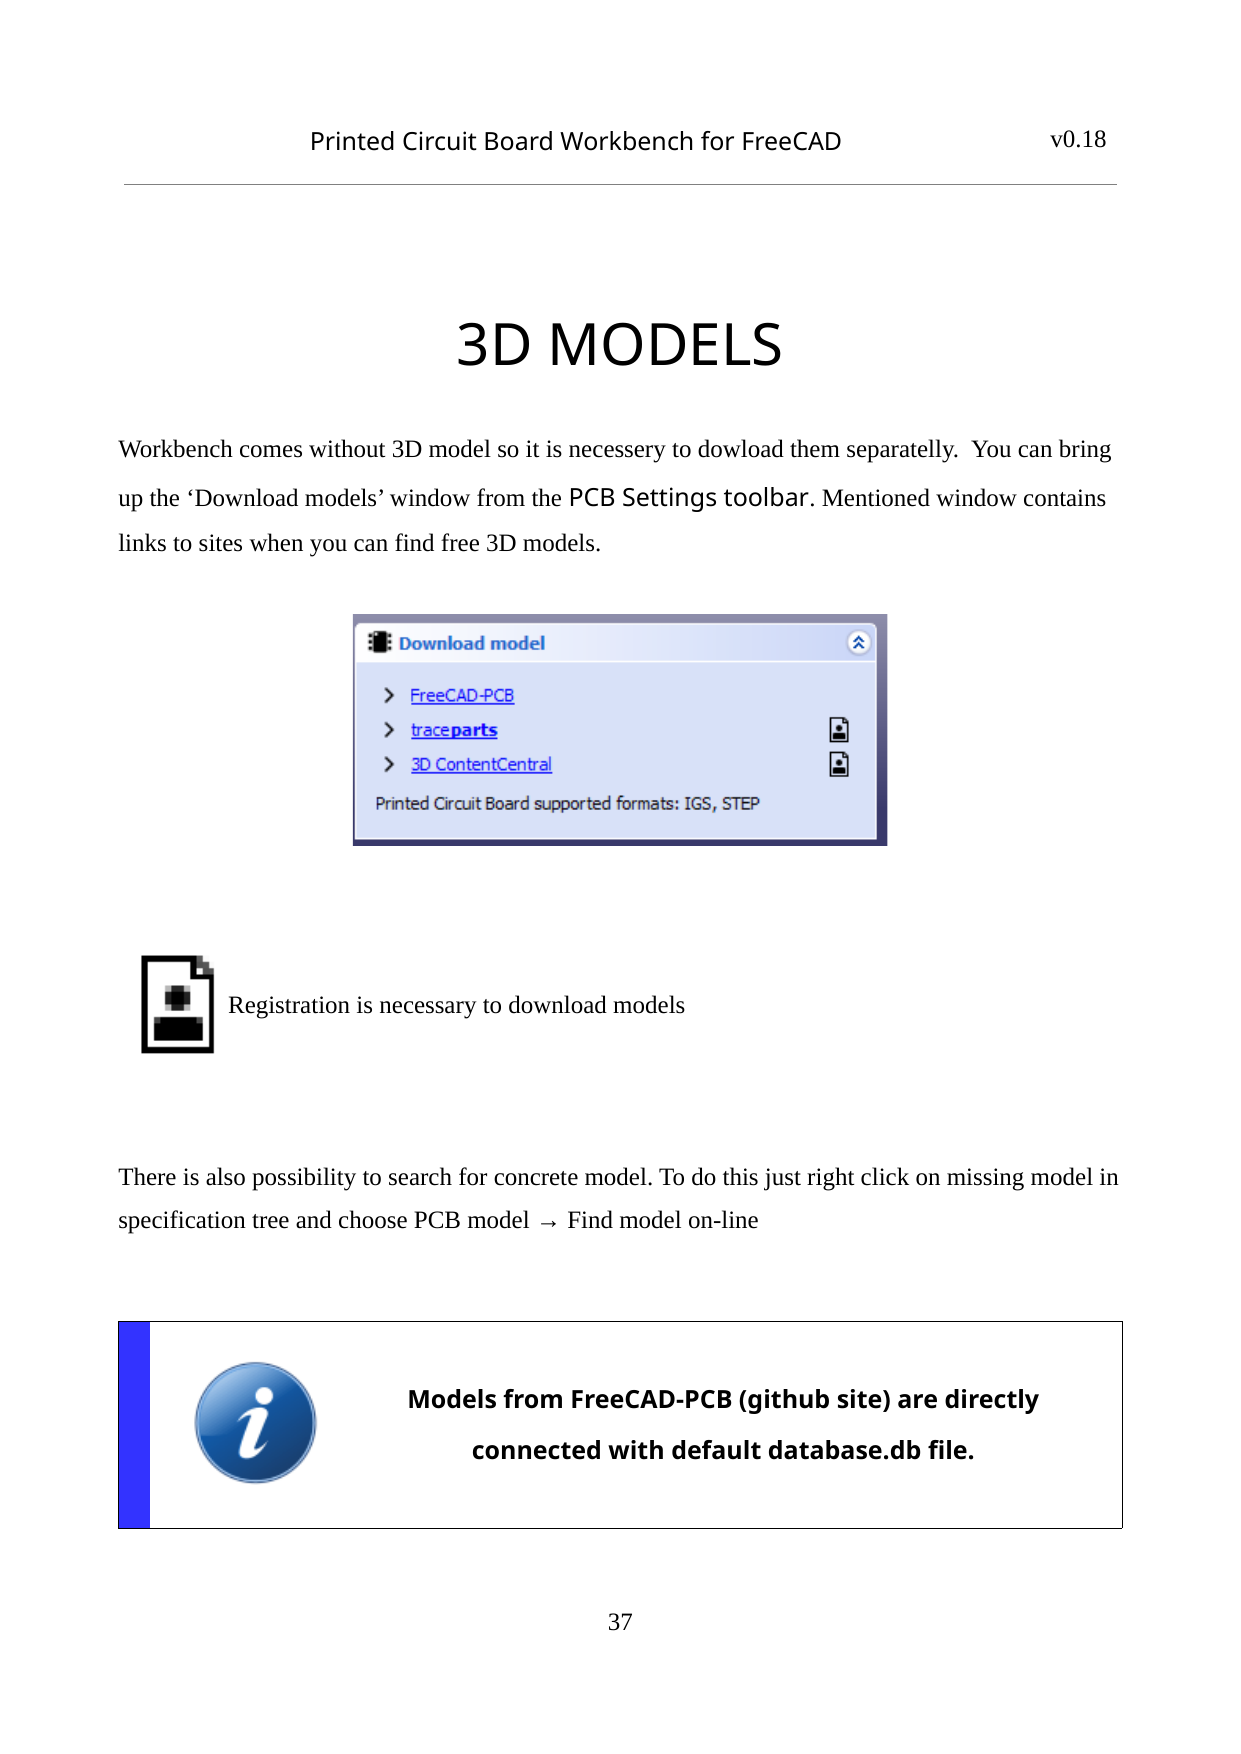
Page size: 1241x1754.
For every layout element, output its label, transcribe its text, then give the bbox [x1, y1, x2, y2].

subtitle 3D MODELS [118, 303, 1122, 382]
text Registration is necessary to download models [222, 990, 1122, 1018]
text There is also possibility to search for concrete model. To do this just right click on missing model in specification tree and choose PCB model → Find model on-line [118, 1162, 1122, 1234]
picture [352, 614, 888, 846]
table_header [150, 1322, 354, 1528]
picture [190, 1353, 322, 1488]
table_header [1093, 1322, 1122, 1528]
picture [137, 948, 222, 1063]
text Workbench comes without 3D model so it is necessery to dowload them separatelly. You can bring up the ‘Download models’ window from the PCB Settings toolbar. Mentioned window contains links to sites when you can find free 3D models. [118, 434, 1122, 557]
table_header Models from FreeCAD-PCB (github site) are directly connected with default database.db file. [354, 1322, 1092, 1528]
table_header [119, 1322, 150, 1528]
